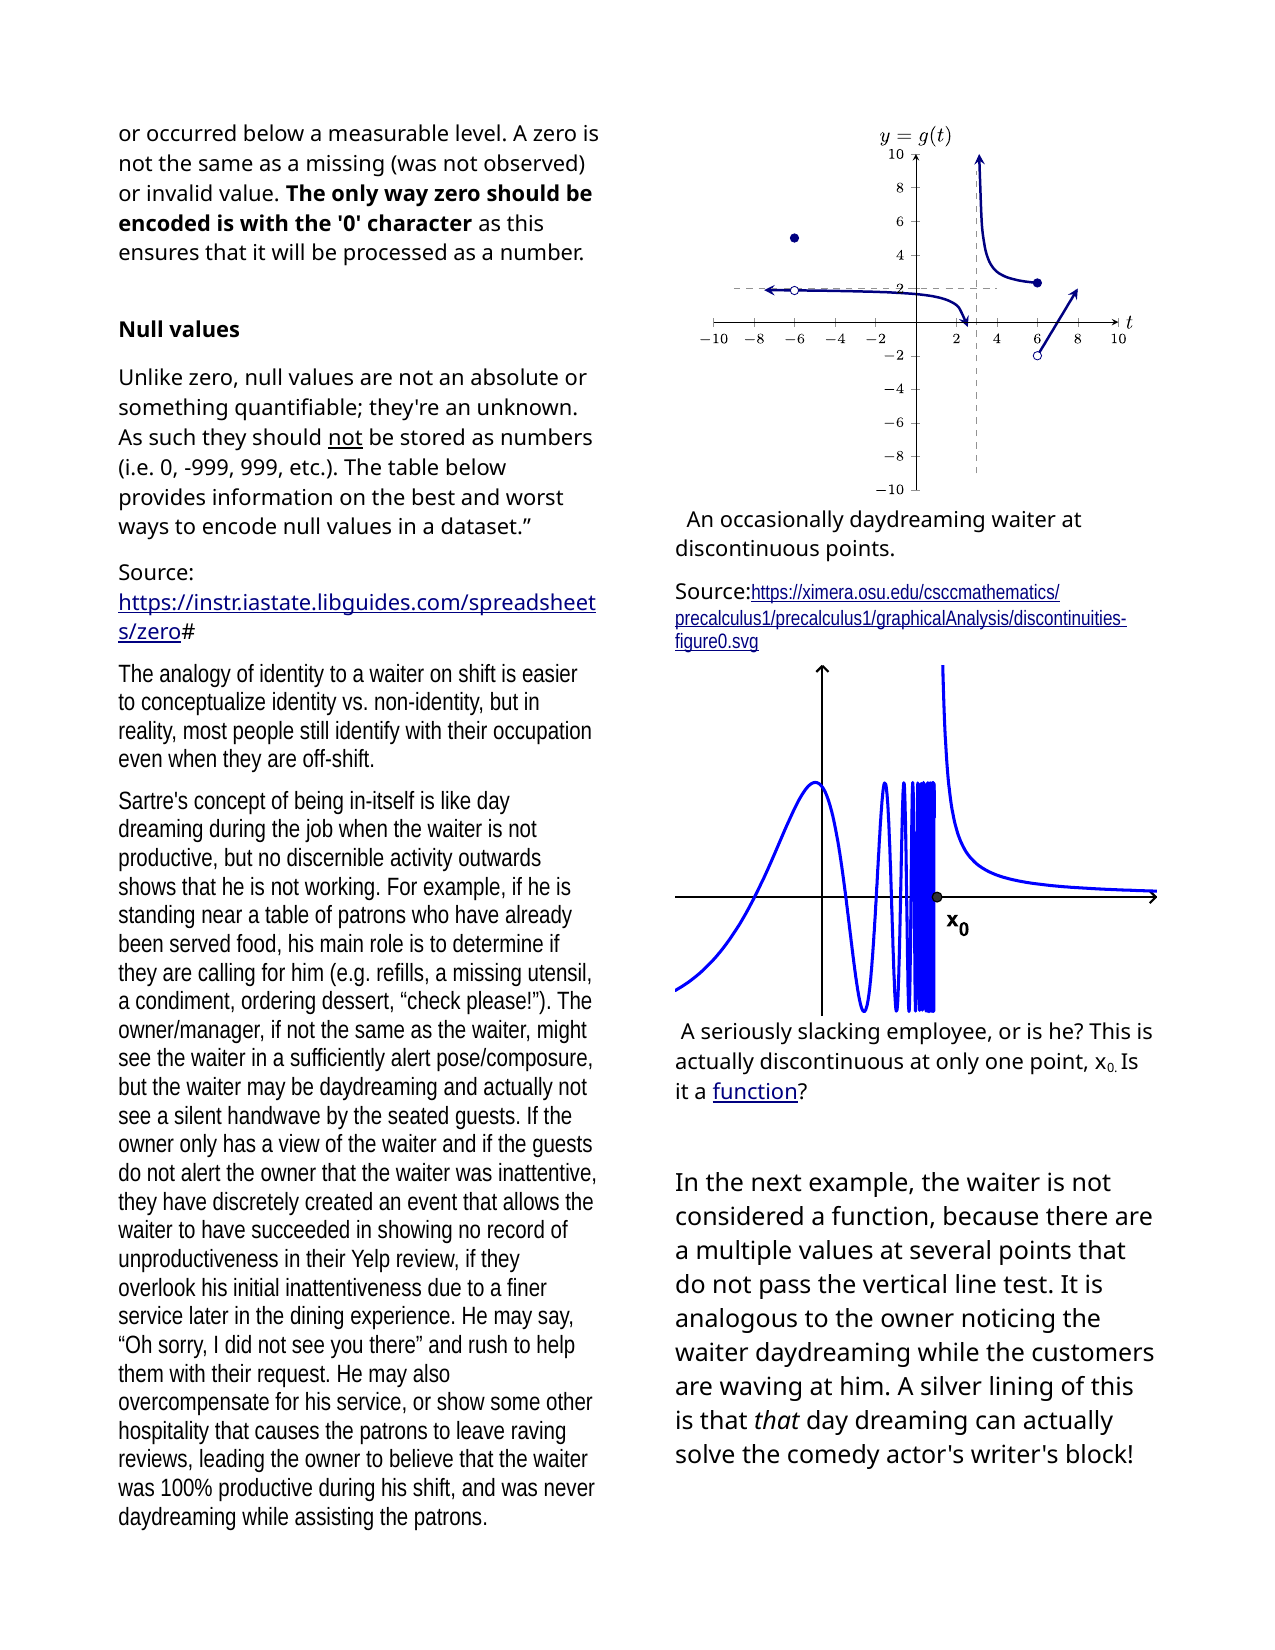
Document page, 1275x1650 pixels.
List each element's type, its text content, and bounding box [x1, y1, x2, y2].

text A seriously slacking employee, or is he? This is actually discontinuous at only one point, x0. Is it a function? [675, 1017, 1157, 1106]
text In the next example, the waiter is not considered a function, because there are a multiple values at several points that do not pass the vertical line test. It is analogous to the owner noticing the waiter daydreaming while the customers are waving at him. A silver lining of this is that that day dreaming can actually solve the comedy actor's writer's block! [675, 1164, 1157, 1471]
text Source: https://instr.iastate.libguides.com/spreadsheets/zero# [118, 557, 600, 646]
text An occasionally daydreaming waiter at discontinuous points. [675, 118, 1157, 563]
subtitle Null values [118, 314, 600, 344]
text Source:https://ximera.osu.edu/csccmathematics/precalculus1/precalculus1/graphicalAnalysis/discontinuities-figure0.svg [675, 576, 1157, 653]
text The analogy of identity to a waiter on shift is easier to conceptualize identity vs. non-identity, but in reality, most people still identify with their occupation even when they are off-shift. [118, 658, 600, 773]
text Unlike zero, null values are not an absolute or something quantifiable; they're an unknown. As such they should not be stored as numbers (i.e. 0, -999, 999, etc.). The table below provides information on the best and worst ways to encode null values in a dataset.” [118, 362, 600, 541]
text Sartre's concept of being in-itself is like day dreaming during the job when the waiter is not productive, but no discernible activity outwards shows that he is not working. For example, if he is standing near a table of patrons who have already been served food, his main role is to determine if they are calling for him (e.g. refills, a missing utensil, a condiment, ordering dessert, “check please!”). The owner/manager, if not the same as the waiter, might see the waiter in a sufficiently alert pose/composure, but the waiter may be daydreaming and actually not see a silent handwave by the seated guests. If the owner only has a view of the waiter and if the guests do not alert the owner that the waiter was inattentive, they have discretely created an event that allows the waiter to have succeeded in showing no record of unproductiveness in their Yelp review, if they overlook his initial inattentiveness due to a finer service later in the dining experience. He may say, “Oh sorry, I did not see you there” and rush to help them with their request. He may also overcompensate for his service, or show some other hospitality that causes the patrons to leave raving reviews, leading the owner to believe that the waiter was 100% productive during his shift, and was never daydreaming while assisting the patrons. [118, 786, 600, 1530]
text or occurred below a measurable level. A zero is not the same as a missing (was not observed) or invalid value. The only way zero should be encoded is with the '0' character as this ensures that it will be processed as a number. [118, 118, 600, 267]
